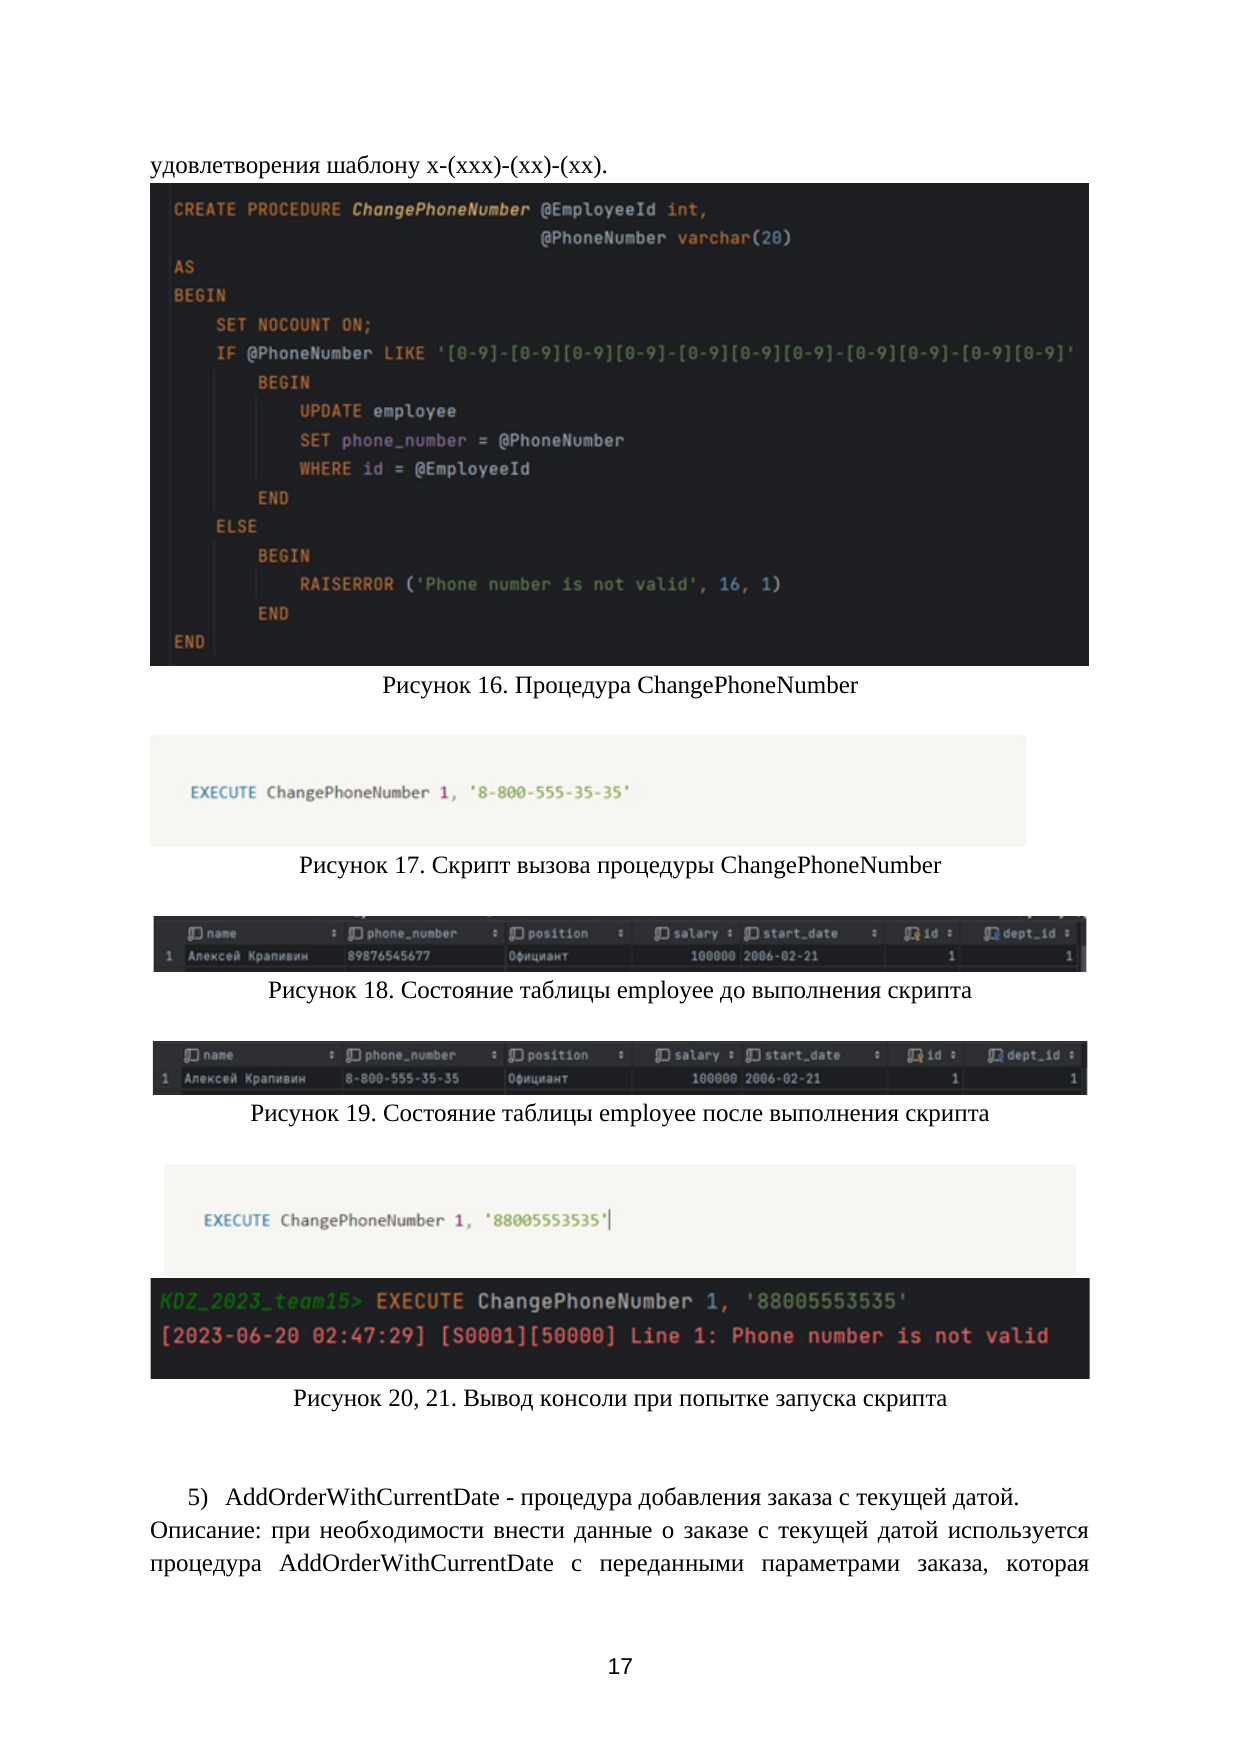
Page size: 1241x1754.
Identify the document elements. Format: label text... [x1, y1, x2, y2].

text Рисунок 17. Скрипт вызова процедуры ChangePhoneNumber [150, 851, 1090, 879]
picture [163, 1164, 1077, 1276]
picture [150, 735, 1027, 847]
text Рисунок 20, 21. Вывод консоли при попытке запуска скрипта [150, 1383, 1090, 1412]
text Описание: при необходимости внести данные о заказе с текущей датой используется процедура AddOrderWithCurrentDate с переданными параметрами заказа, которая [150, 1515, 1090, 1577]
picture [150, 1278, 1090, 1379]
text Рисунок 19. Состояние таблицы employee после выполнения скрипта [150, 1098, 1090, 1127]
text Рисунок 18. Состояние таблицы employee до выполнения скрипта [150, 975, 1090, 1004]
text Рисунок 16. Процедура ChangePhoneNumber [150, 670, 1090, 698]
list AddOrderWithCurrentDate - процедура добавления заказа с текущей датой. [187, 1482, 1090, 1511]
text удовлетворения шаблону x-(xxx)-(xx)-(xx). [150, 150, 1090, 179]
picture [153, 916, 1087, 972]
picture [152, 1041, 1088, 1095]
picture [150, 183, 1089, 666]
